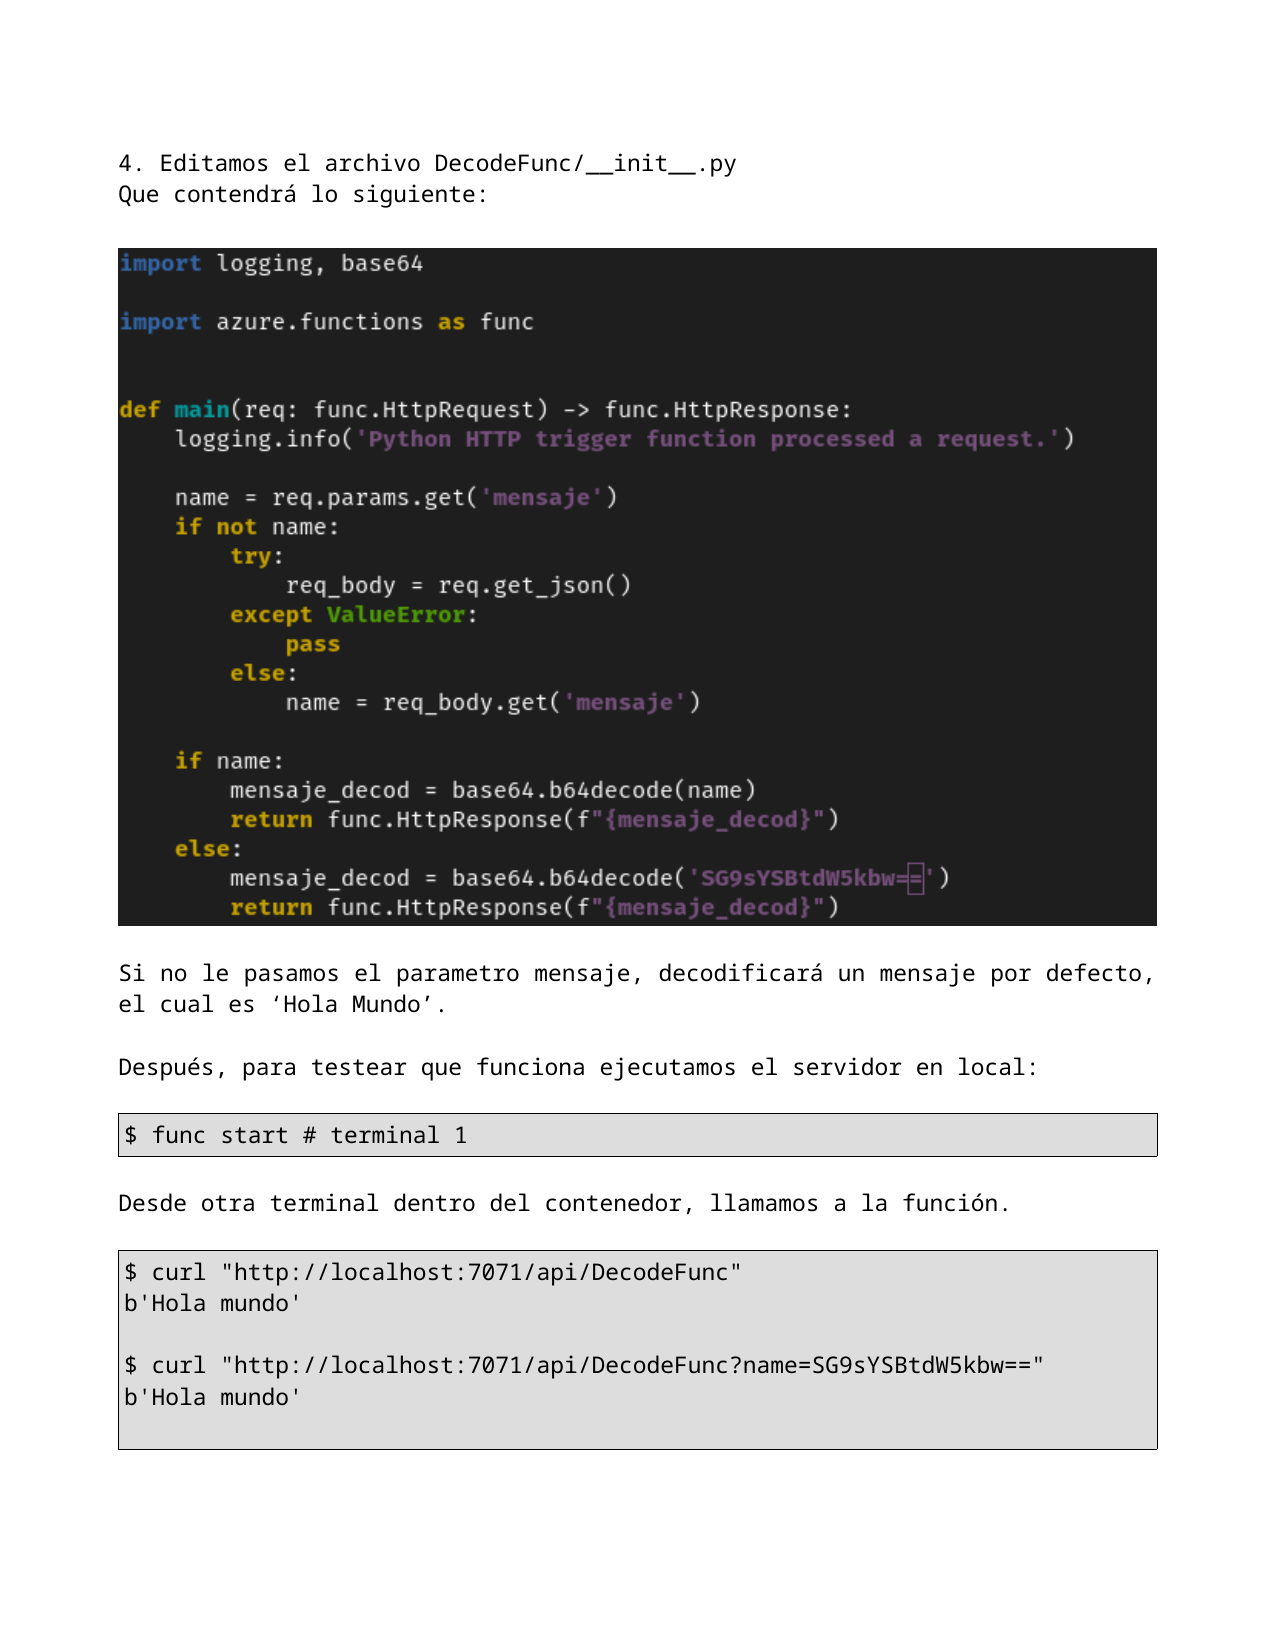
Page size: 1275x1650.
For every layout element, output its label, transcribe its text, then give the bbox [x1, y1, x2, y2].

text 4. Editamos el archivo DecodeFunc/__init__.py [118, 147, 1157, 178]
text Si no le pasamos el parametro mensaje, decodificará un mensaje por defecto, el cual es ‘Hola Mundo’. [118, 957, 1157, 1019]
table_header $ curl "http://localhost:7071/api/DecodeFunc" b'Hola mundo' $ curl "http://localhost:7071/api/DecodeFunc?name=SG9sYSBtdW5kbw==" b'Hola mundo' [119, 1251, 1157, 1449]
table_header $ func start # terminal 1 [119, 1114, 1157, 1156]
text Después, para testear que funciona ejecutamos el servidor en local: [118, 1051, 1157, 1082]
picture [118, 248, 1157, 926]
text Que contendrá lo siguiente: [118, 178, 1157, 209]
text Desde otra terminal dentro del contenedor, llamamos a la función. [118, 1187, 1157, 1218]
